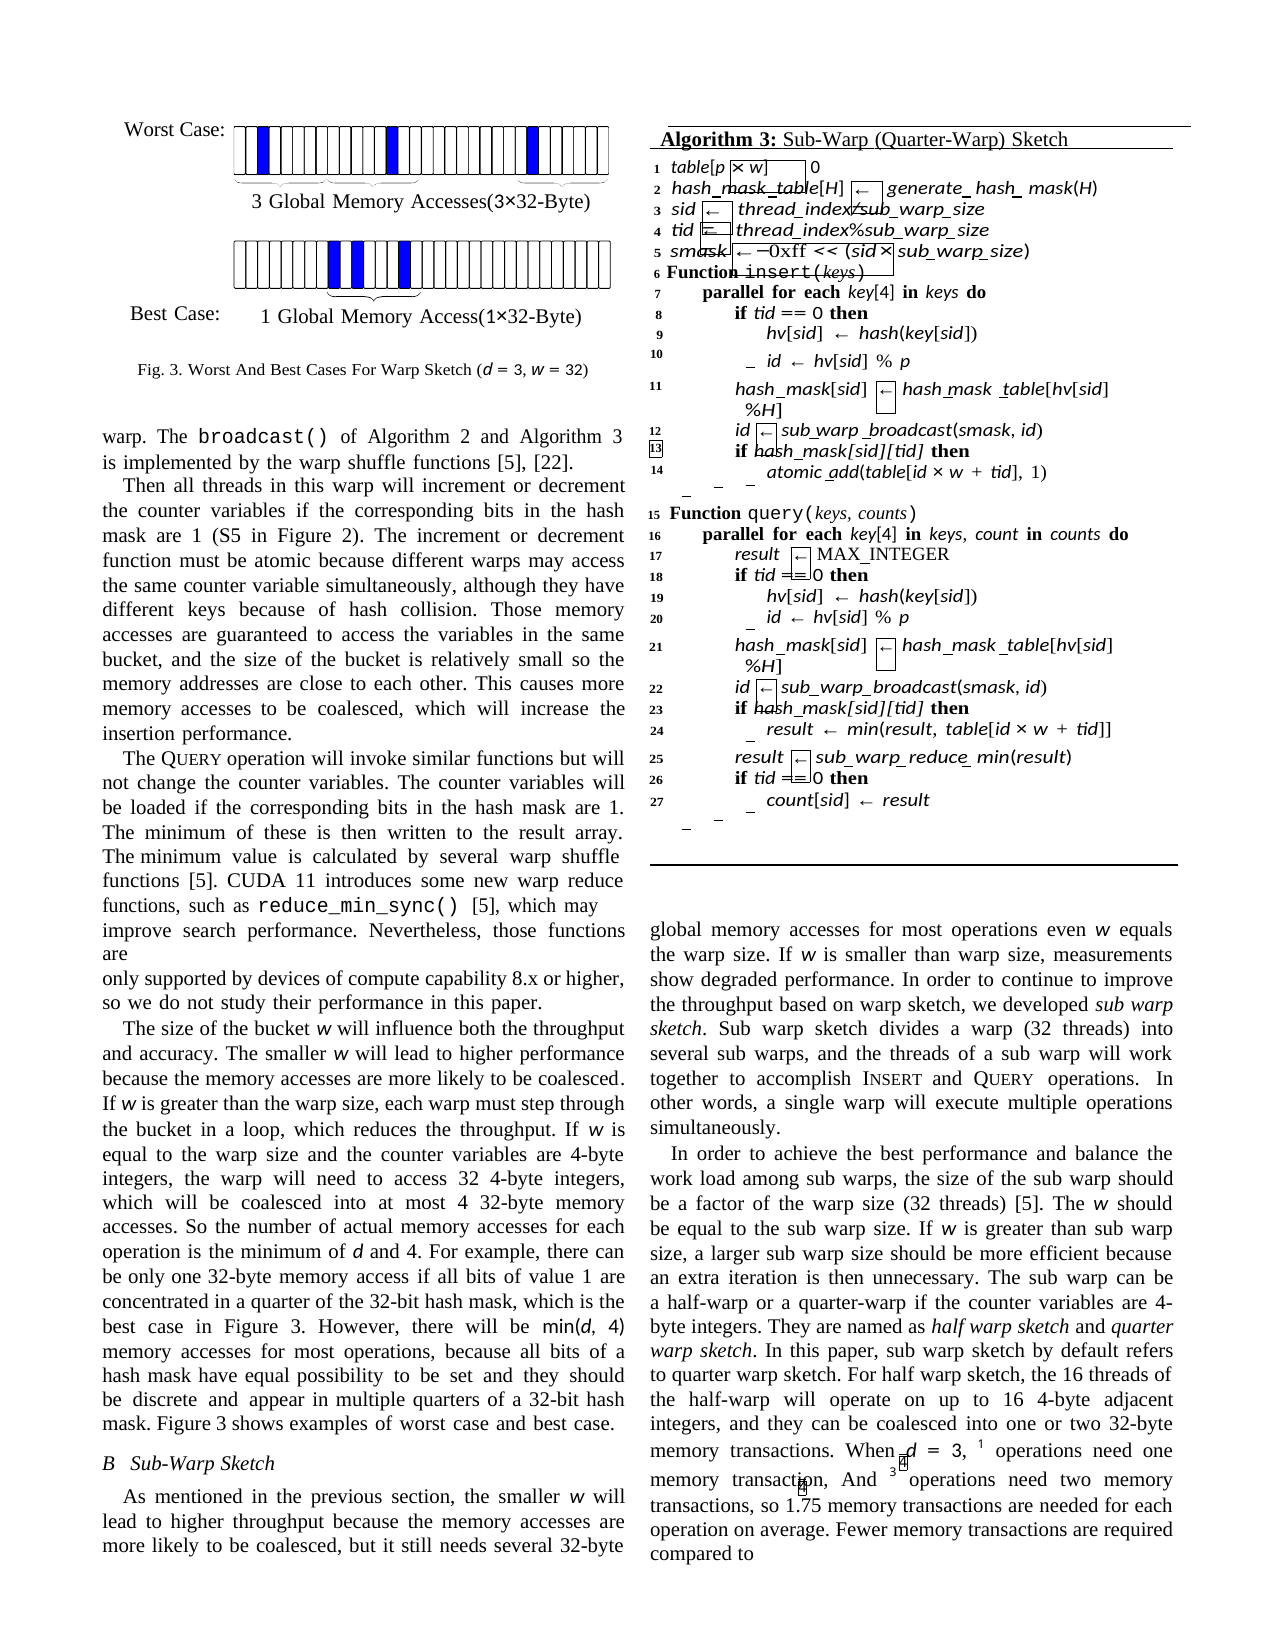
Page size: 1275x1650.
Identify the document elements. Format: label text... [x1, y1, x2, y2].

text id sub warp broadcast(smask, id) [735, 420, 1231, 441]
text 26 if tid == 0 then [649, 768, 1231, 789]
text The minimum value is calculated by several warp shuffle [102, 844, 1231, 868]
list Sub-Warp Sketch [102, 1451, 625, 1475]
text 21 hash mask[sid] hash mask table[hv[sid] [649, 634, 1231, 656]
text 9 hv[sid] ← hash(key[sid]) [656, 323, 1231, 344]
text only supported by devices of compute capability 8.x or higher, so we do not study their performance in this paper. [102, 966, 625, 1014]
text %H] [745, 399, 1231, 420]
text Algorithm 3: Sub-Warp (Quarter-Warp) Sketch [650, 127, 1231, 151]
text global memory accesses for most operations even w equals [650, 919, 1231, 941]
text Fig. 3. Worst And Best Cases For Warp Sketch (d = 3, w = 32) [137, 361, 667, 379]
text 20 id ← hv[sid] % p [650, 606, 1231, 628]
text 15 Function query(keys, counts) [647, 502, 1231, 524]
text 7 parallel for each key[4] in keys do [654, 282, 1231, 303]
text atomic add(table[id × w + tid], 1) [767, 462, 1231, 483]
text 27 count[sid] ← result [650, 789, 1231, 811]
text functions [5]. CUDA 11 introduces some new warp reduce functions, such as reduce_min_sync() [5], which may [102, 868, 625, 919]
text 11 [649, 379, 667, 393]
text 3 Global Memory Accesses(3×32-Byte) [251, 186, 611, 215]
text As mentioned in the previous section, the smaller w will lead to higher throughput because the memory accesses are more likely to be coalesced, but it still needs several 32-byte [102, 1483, 625, 1557]
text Best Case: [130, 235, 226, 325]
text 25 result sub warp reduce min(result) [649, 746, 1231, 768]
text 23 if hash mask[sid][tid] then [649, 698, 1231, 718]
text 24 result ← min(result, table[id × w + tid]] [650, 718, 1231, 740]
picture [233, 126, 609, 187]
text hash mask[sid] hash mask table[hv[sid] [735, 378, 1231, 399]
text 4 tid thread index%sub warp size [653, 220, 1231, 240]
text is implemented by the warp shuffle functions [5], [22]. 14 [102, 449, 667, 475]
text if hash mask[sid][tid] then [735, 441, 1231, 462]
text 18 if tid == 0 then [649, 565, 1231, 586]
text 3 sid thread index/sub warp size [653, 199, 1231, 220]
text The size of the bucket w will influence both the throughput and accuracy. The smaller w will lead to higher performance because the memory accesses are more likely to be coalesced. If w is greater than the warp size, each warp must step through the bucket in a loop, which reduces the throughput. If w is equal to the warp size and the counter variables are 4-byte integers, the warp will need to access 32 4-byte integers, which will be coalesced into at most 4 32-byte memory accesses. So the number of actual memory accesses for each operation is the minimum of d and 4. For example, there can be only one 32-byte memory access if all bits of value 1 are concentrated in a quarter of the 32-bit hash mask, which is the best case in Figure 3. However, there will be min(d, 4) memory accesses for most operations, because all bits of a hash mask have equal possibility to be set and they should be discrete and appear in multiple quarters of a 32-bit hash mask. Figure 3 shows examples of worst case and best case. [102, 1015, 625, 1435]
text the warp size. If w is smaller than warp size, measurements show degraded performance. In order to continue to improve the throughput based on warp sketch, we developed sub warp sketch. Sub warp sketch divides a warp (32 threads) into several sub warps, and the threads of a sub warp will work together to accomplish INSERT and QUERY operations. In other words, a single warp will execute multiple operations simultaneously. [650, 941, 1173, 1139]
text 8 if tid == 0 then [655, 303, 1231, 323]
text %H] [745, 656, 1231, 677]
text 2 hash mask table[H] generate hash mask(H) [653, 178, 1231, 199]
text The QUERY operation will invoke similar functions but will not change the counter variables. The counter variables will be loaded if the corresponding bits in the hash mask are 1. The minimum of these is then written to the result array. [102, 746, 625, 844]
text 16 parallel for each key[4] in keys, count in counts do [648, 524, 1231, 544]
text 19 hv[sid] ← hash(key[sid]) [650, 586, 1231, 606]
text 1 table[p w] 0 [653, 156, 1231, 178]
text Worst Case: [124, 117, 226, 141]
text In order to achieve the best performance and balance the work load among sub warps, the size of the sub warp should be a factor of the warp size (32 threads) [5]. The w should be equal to the sub warp size. If w is greater than sub warp size, a larger sub warp size should be more efficient because an extra iteration is then unnecessary. The sub warp can be a half-warp or a quarter-warp if the counter variables are 4- byte integers. They are named as half warp sketch and quarter warp sketch. In this paper, sub warp sketch by default refers to quarter warp sketch. For half warp sketch, the 16 threads of the half-warp will operate on up to 16 4-byte adjacent integers, and they can be coalesced into one or two 32-byte memory transactions. When d = 3, 1 operations need one memory transaction, And 3 operations need two memory transactions, so 1.75 memory transactions are needed for each operation on average. Fewer memory transactions are required compared to [650, 1141, 1173, 1565]
text 22 id sub warp broadcast(smask, id) [649, 677, 1231, 698]
text improve search performance. Nevertheless, those functions are [102, 919, 625, 964]
text the counter variables if the corresponding bits in the hash mask are 1 (S5 in Figure 2). The increment or decrement function must be atomic because different warps may access the same counter variable simultaneously, although they have different keys because of hash collision. Those memory accesses are guaranteed to access the variables in the same bucket, and the size of the bucket is relatively small so the memory addresses are close to each other. This causes more memory accesses to be coalesced, which will increase the insertion performance. [102, 498, 625, 745]
text 10 [650, 349, 667, 361]
text 5 smask 0xff << (sid sub warp size) [653, 240, 1231, 261]
text warp. The broadcast() of Algorithm 2 and Algorithm 3 12 [102, 423, 667, 449]
text Then all threads in this warp will increment or decrement [123, 475, 667, 497]
text 6 Function insert(keys) [653, 261, 1231, 282]
text id ← hv[sid] % p [767, 349, 1231, 371]
text 17 result MAX INTEGER [649, 544, 1231, 565]
text 1 Global Memory Access(1×32-Byte) [260, 237, 611, 330]
